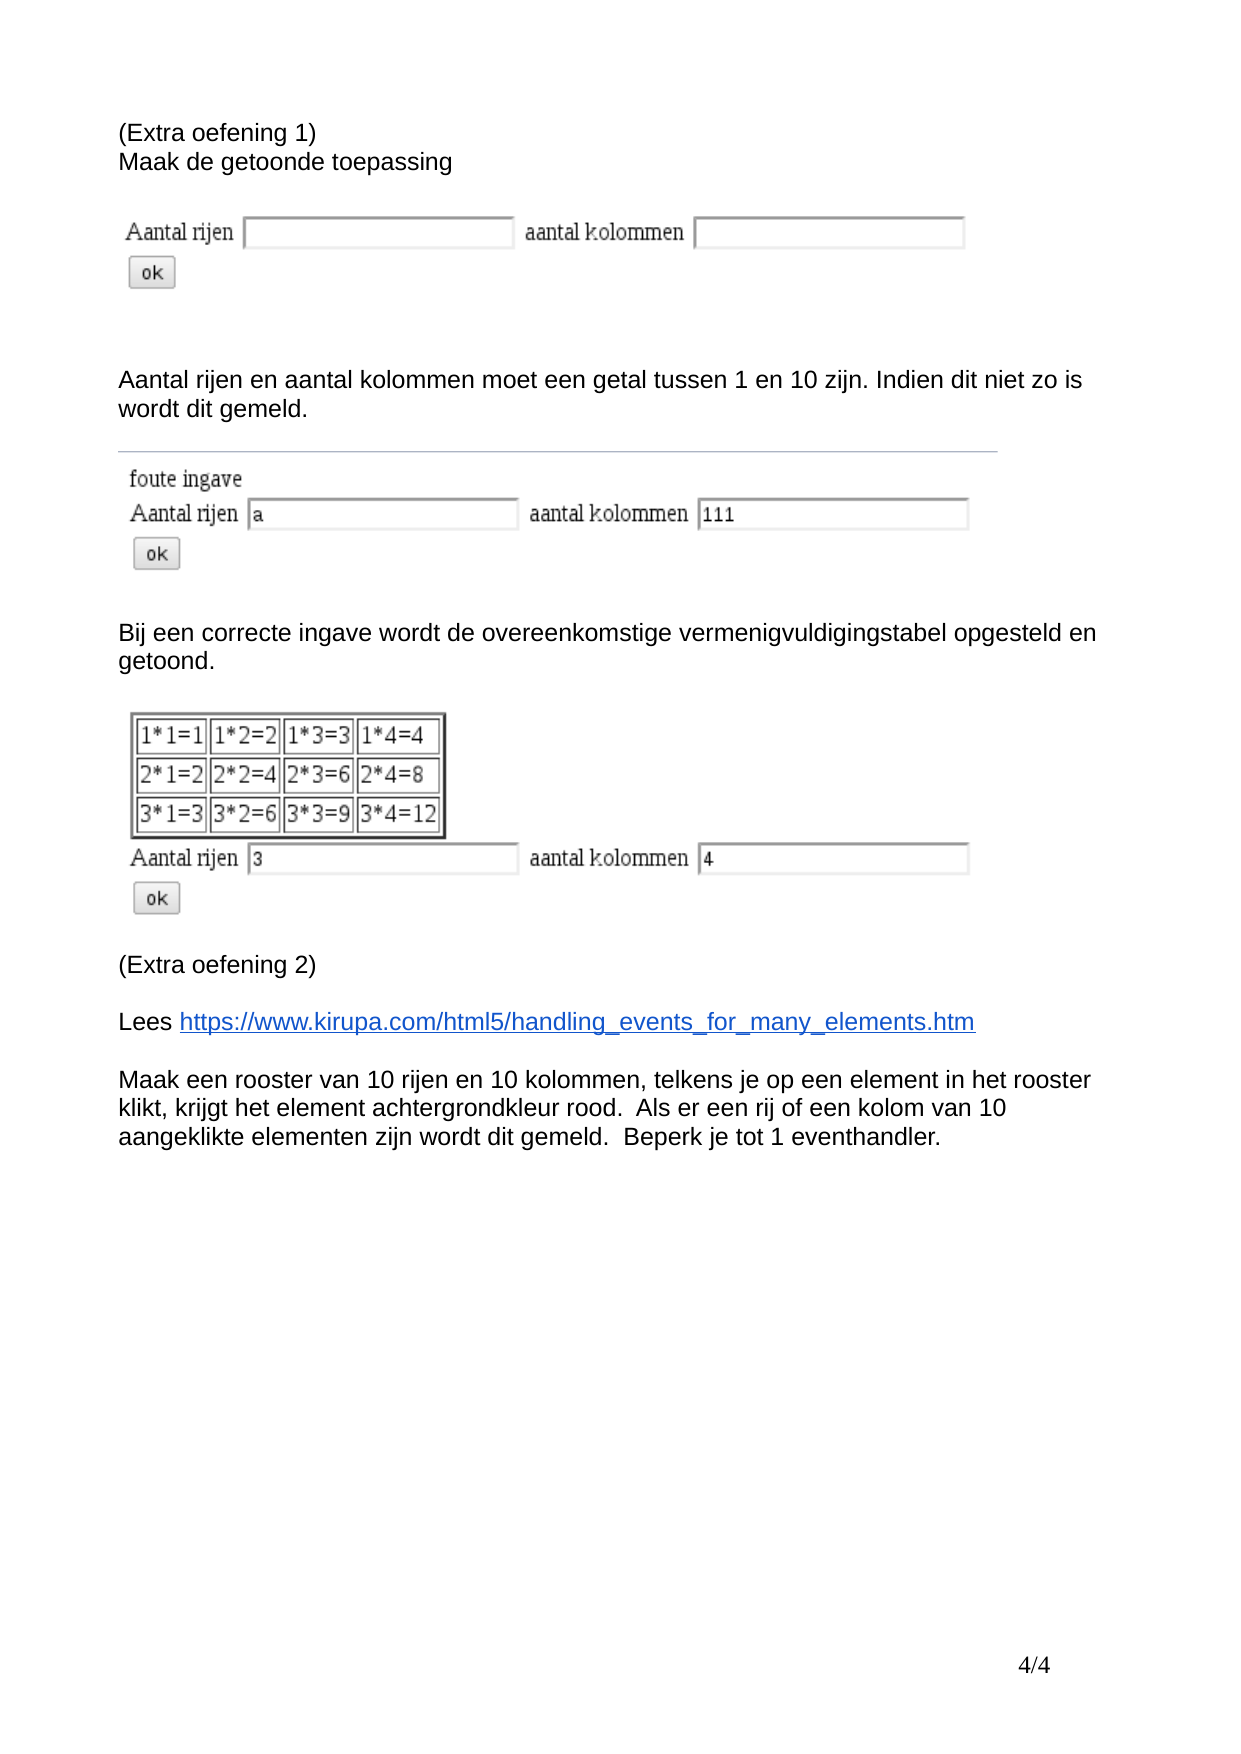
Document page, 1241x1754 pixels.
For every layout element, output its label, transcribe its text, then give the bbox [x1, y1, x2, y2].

picture [118, 204, 1008, 308]
text Lees https://www.kirupa.com/html5/handling_events_for_many_elements.htm [118, 1007, 1122, 1036]
text (Extra oefening 2) [118, 950, 1122, 978]
text Bij een correcte ingave wordt de overeenkomstige vermenigvuldigingstabel opgesteld en getoond. [118, 617, 1122, 675]
picture [118, 703, 1000, 921]
picture [118, 451, 998, 589]
text Aantal rijen en aantal kolommen moet een getal tussen 1 en 10 zijn. Indien dit niet zo is wordt dit gemeld. [118, 365, 1122, 422]
text Maak de getoonde toepassing [118, 147, 1122, 176]
text (Extra oefening 1) [118, 118, 1122, 147]
text Maak een rooster van 10 rijen en 10 kolommen, telkens je op een element in het rooster klikt, krijgt het element achtergrondkleur rood. Als er een rij of een kolom van 10 aangeklikte elementen zijn wordt dit gemeld. Beperk je tot 1 eventhandler. [118, 1065, 1122, 1151]
